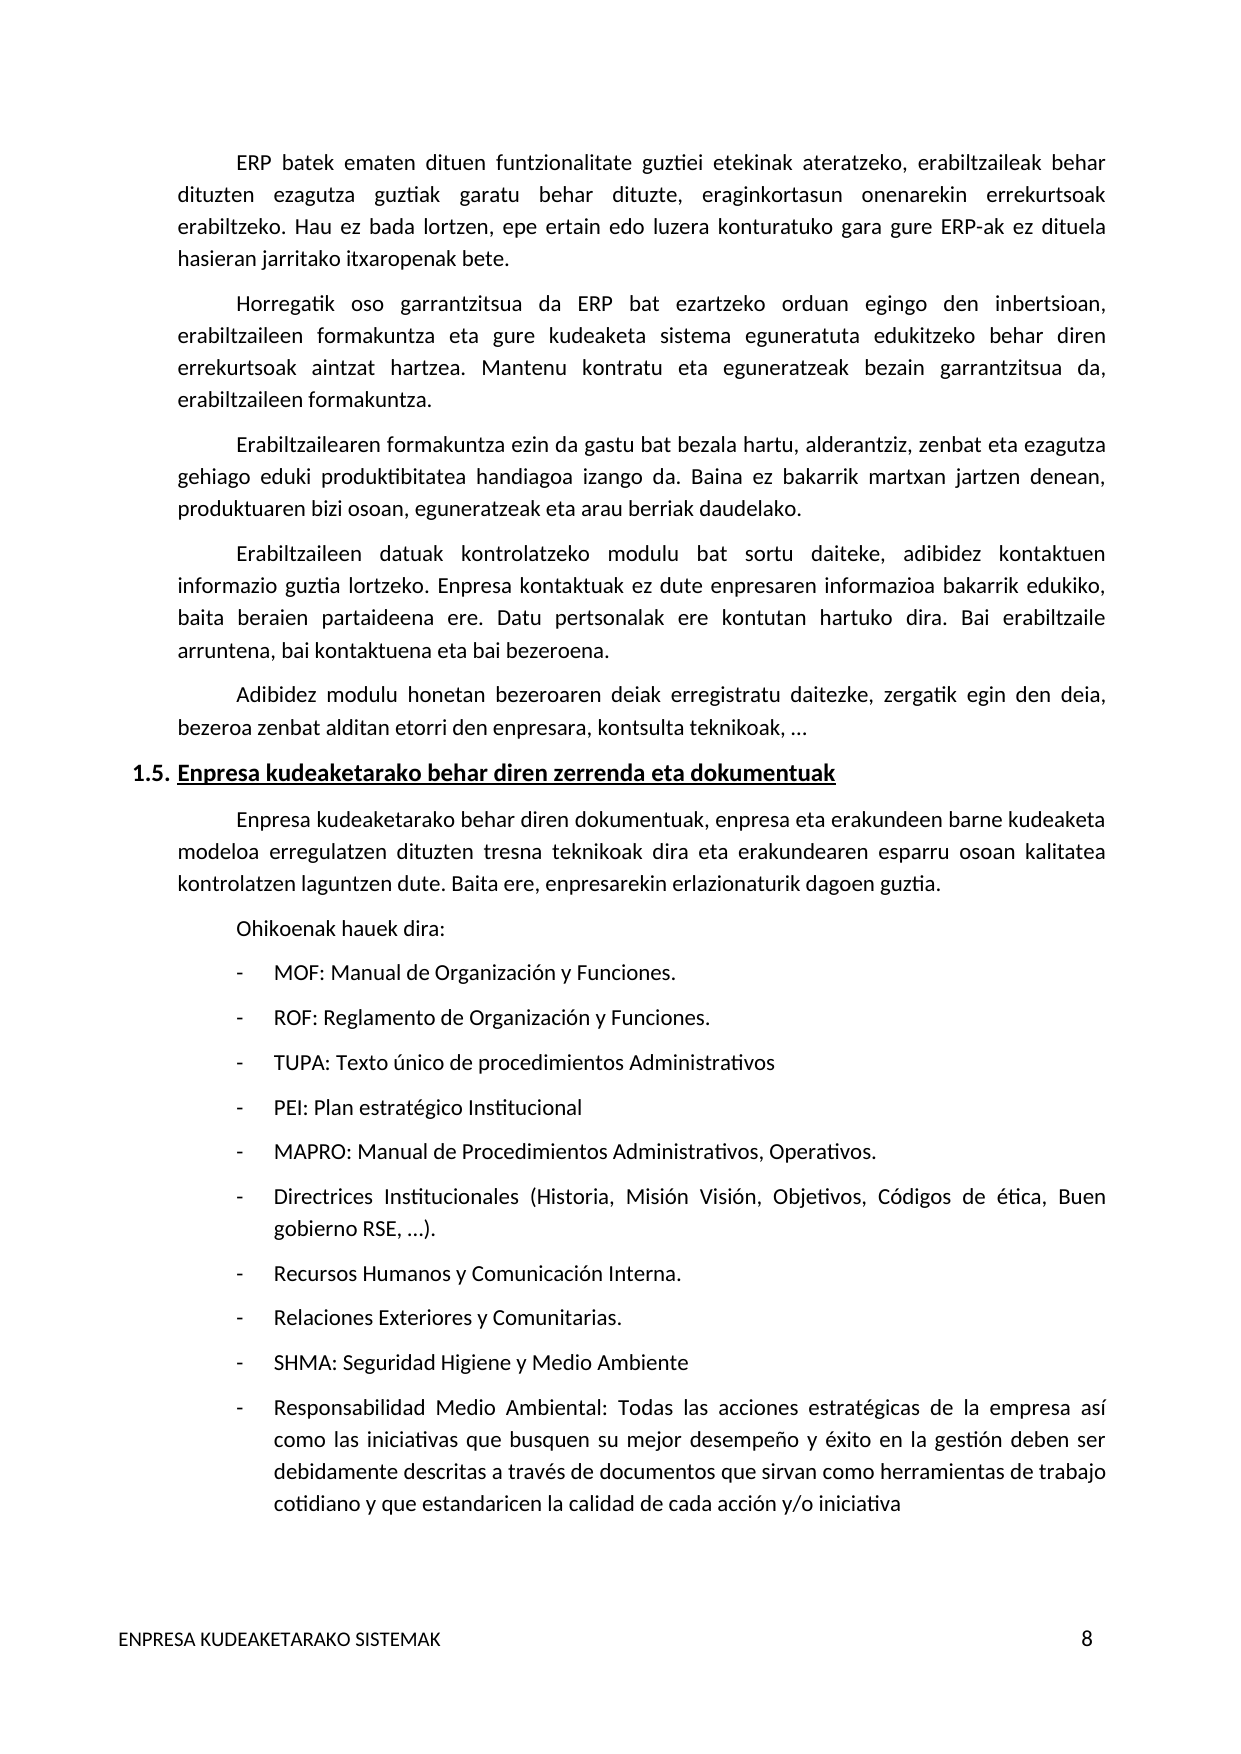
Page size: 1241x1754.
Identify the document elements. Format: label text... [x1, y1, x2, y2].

list Erabiltzaileen datuak kontrolatzeko modulu bat sortu daiteke, adibidez kontaktuen informazio guztia lortzeko. Enpresa kontaktuak ez dute enpresaren informazioa bakarrik edukiko, baita beraien partaideena ere. Datu pertsonalak ere kontutan hartuko dira. Bai erabiltzaile arruntena, bai kontaktuena eta bai bezeroena. [177, 539, 1107, 664]
list TUPA: Texto único de procedimientos Administrativos [236, 1048, 1107, 1076]
list Directrices Institucionales (Historia, Misión Visión, Objetivos, Códigos de ética, Buen gobierno RSE, …). [236, 1182, 1107, 1242]
list MOF: Manual de Organización y Funciones. [236, 958, 1107, 987]
list Relaciones Exteriores y Comunitarias. [236, 1303, 1107, 1332]
list ROF: Reglamento de Organización y Funciones. [236, 1003, 1107, 1031]
list Recursos Humanos y Comunicación Interna. [236, 1259, 1107, 1287]
list Horregatik oso garrantzitsua da ERP bat ezartzeko orduan egingo den inbertsioan, erabiltzaileen formakuntza eta gure kudeaketa sistema eguneratuta edukitzeko behar diren errekurtsoak aintzat hartzea. Mantenu kontratu eta eguneratzeak bezain garrantzitsua da, erabiltzaileen formakuntza. [177, 289, 1107, 413]
list SHMA: Seguridad Higiene y Medio Ambiente [236, 1348, 1107, 1376]
list ERP batek ematen dituen funtzionalitate guztiei etekinak ateratzeko, erabiltzaileak behar dituzten ezagutza guztiak garatu behar dituzte, eraginkortasun onenarekin errekurtsoak erabiltzeko. Hau ez bada lortzen, epe ertain edo luzera konturatuko gara gure ERP-ak ez dituela hasieran jarritako itxaropenak bete. [177, 148, 1107, 272]
list Responsabilidad Medio Ambiental: Todas las acciones estratégicas de la empresa así como las iniciativas que busquen su mejor desempeño y éxito en la gestión deben ser debidamente descritas a través de documentos que sirvan como herramientas de trabajo cotidiano y que estandaricen la calidad de cada acción y/o iniciativa [236, 1393, 1107, 1517]
list Ohikoenak hauek dira: [177, 914, 1107, 942]
list Enpresa kudeaketarako behar diren zerrenda eta dokumentuak [132, 757, 1107, 788]
list PEI: Plan estratégico Institucional [236, 1093, 1107, 1121]
list Enpresa kudeaketarako behar diren dokumentuak, enpresa eta erakundeen barne kudeaketa modeloa erregulatzen dituzten tresna teknikoak dira eta erakundearen esparru osoan kalitatea kontrolatzen laguntzen dute. Baita ere, enpresarekin erlazionaturik dagoen guztia. [177, 805, 1107, 897]
list Erabiltzailearen formakuntza ezin da gastu bat bezala hartu, alderantziz, zenbat eta ezagutza gehiago eduki produktibitatea handiagoa izango da. Baina ez bakarrik martxan jartzen denean, produktuaren bizi osoan, eguneratzeak eta arau berriak daudelako. [177, 430, 1107, 522]
list Adibidez modulu honetan bezeroaren deiak erregistratu daitezke, zergatik egin den deia, bezeroa zenbat alditan etorri den enpresara, kontsulta teknikoak, … [177, 680, 1107, 741]
list MAPRO: Manual de Procedimientos Administrativos, Operativos. [236, 1137, 1107, 1165]
